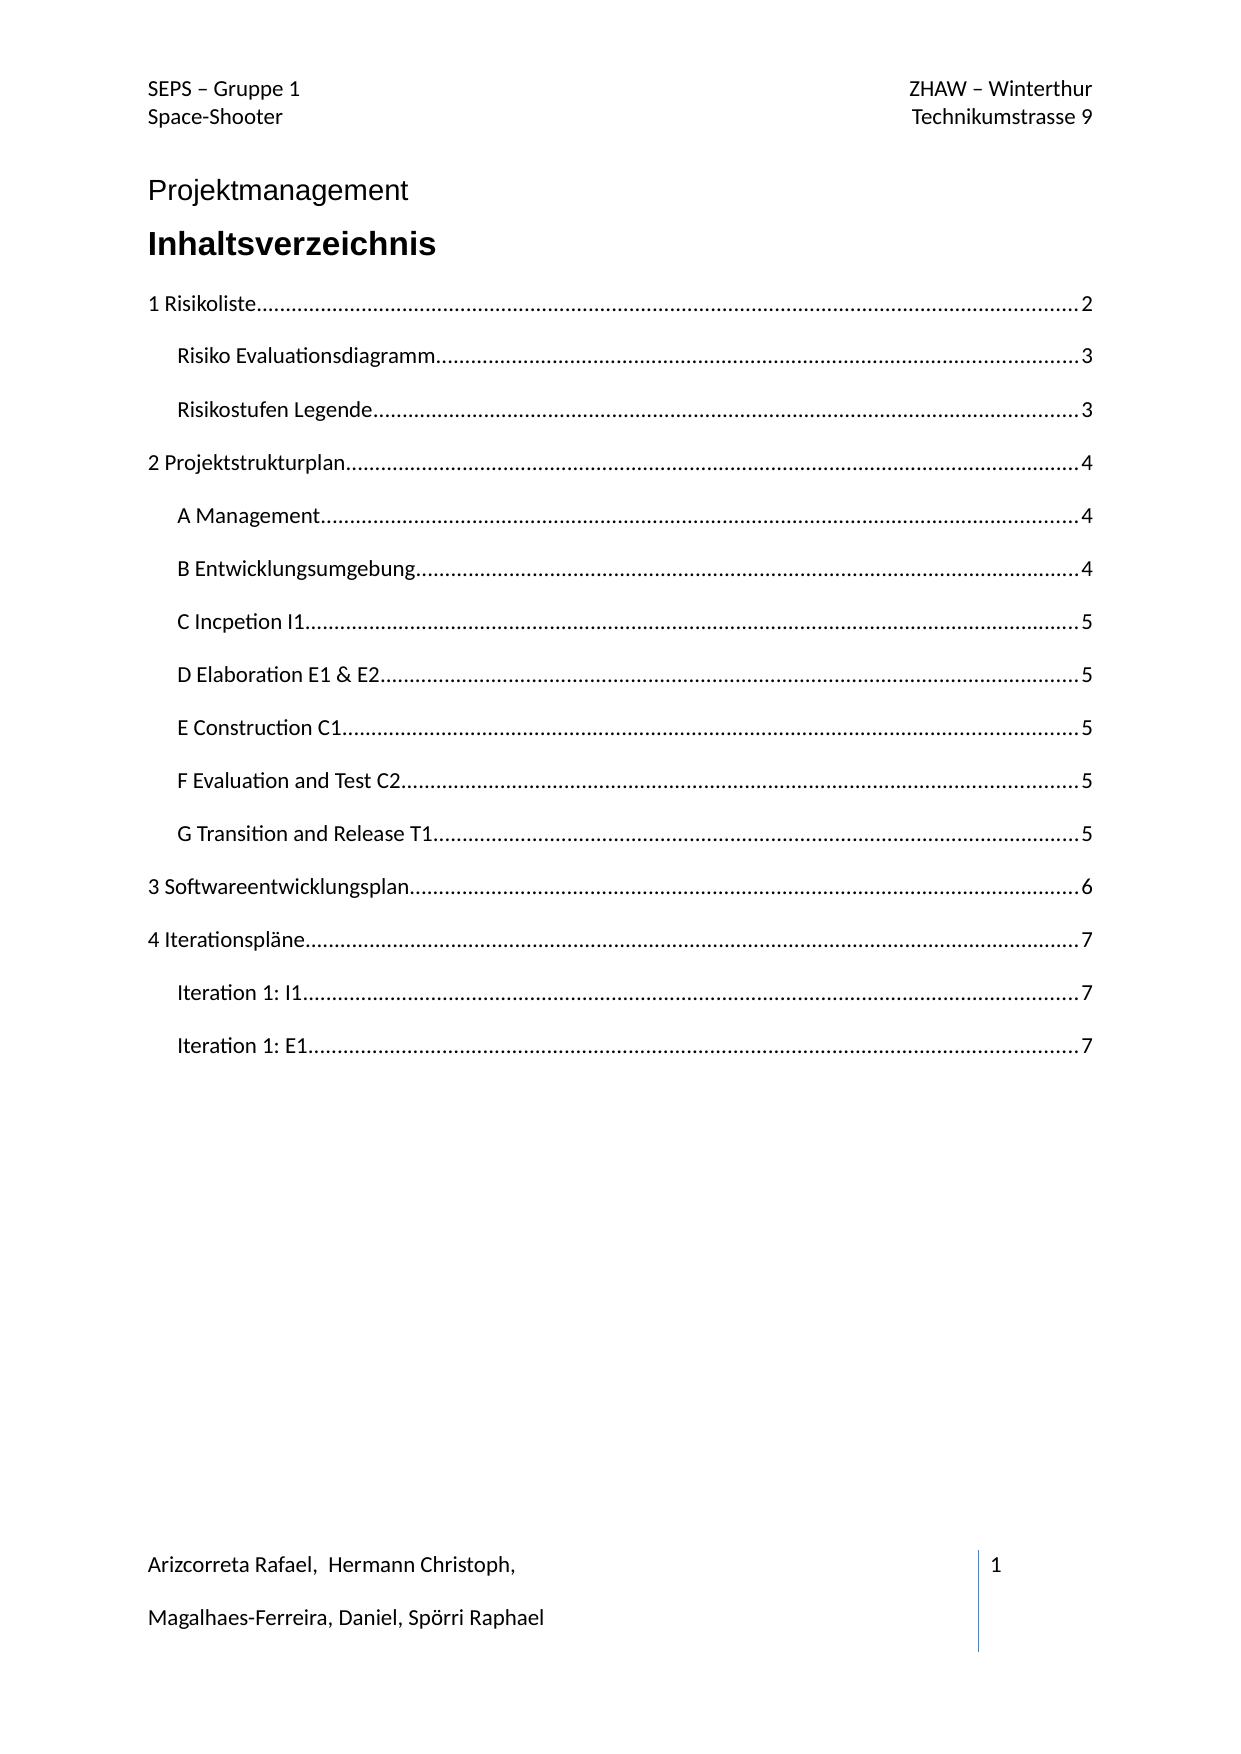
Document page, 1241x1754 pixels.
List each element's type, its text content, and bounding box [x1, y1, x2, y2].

text F Evaluation and Test C2 5 [177, 766, 1093, 794]
text 1 Risikoliste 2 [148, 289, 1093, 317]
text Risikostufen Legende 3 [177, 395, 1093, 423]
text Iteration 1: E1 7 [177, 1031, 1093, 1059]
text D Elaboration E1 & E2 5 [177, 660, 1093, 688]
text 4 Iterationspläne 7 [148, 925, 1093, 953]
subtitle Projektmanagement [148, 173, 1093, 206]
text Risiko Evaluationsdiagramm 3 [177, 342, 1093, 370]
text 2 Projektstrukturplan 4 [148, 448, 1093, 476]
text G Transition and Release T1 5 [177, 819, 1093, 847]
text C Incpetion I1 5 [177, 607, 1093, 635]
text 3 Softwareentwicklungsplan 6 [148, 872, 1093, 900]
text E Construction C1 5 [177, 713, 1093, 741]
text Iteration 1: I1 7 [177, 978, 1093, 1006]
text A Management 4 [177, 501, 1093, 529]
text B Entwicklungsumgebung 4 [177, 554, 1093, 582]
subtitle Inhaltsverzeichnis [148, 224, 1093, 262]
